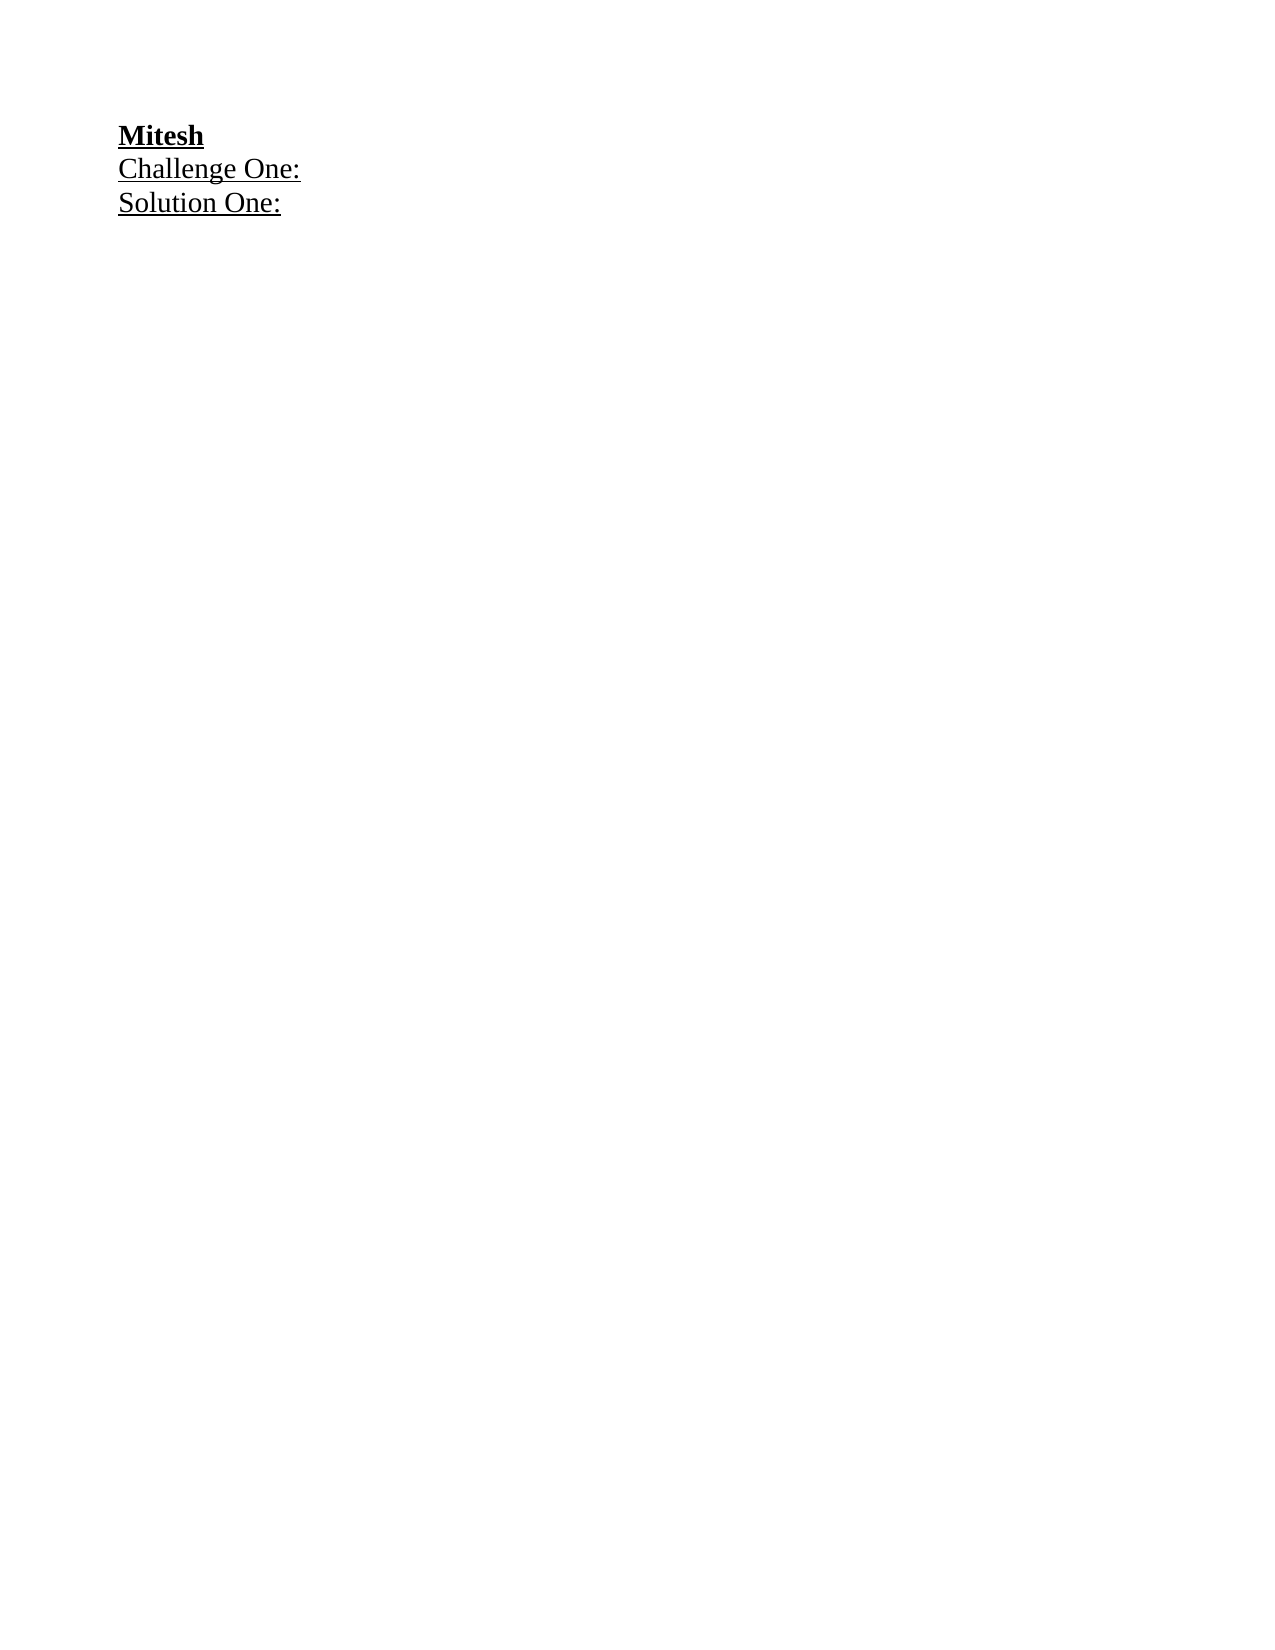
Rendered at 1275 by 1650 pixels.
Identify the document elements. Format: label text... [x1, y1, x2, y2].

text Challenge One: [118, 152, 1157, 185]
text Mitesh [118, 118, 1157, 152]
text Solution One: [118, 185, 1157, 219]
